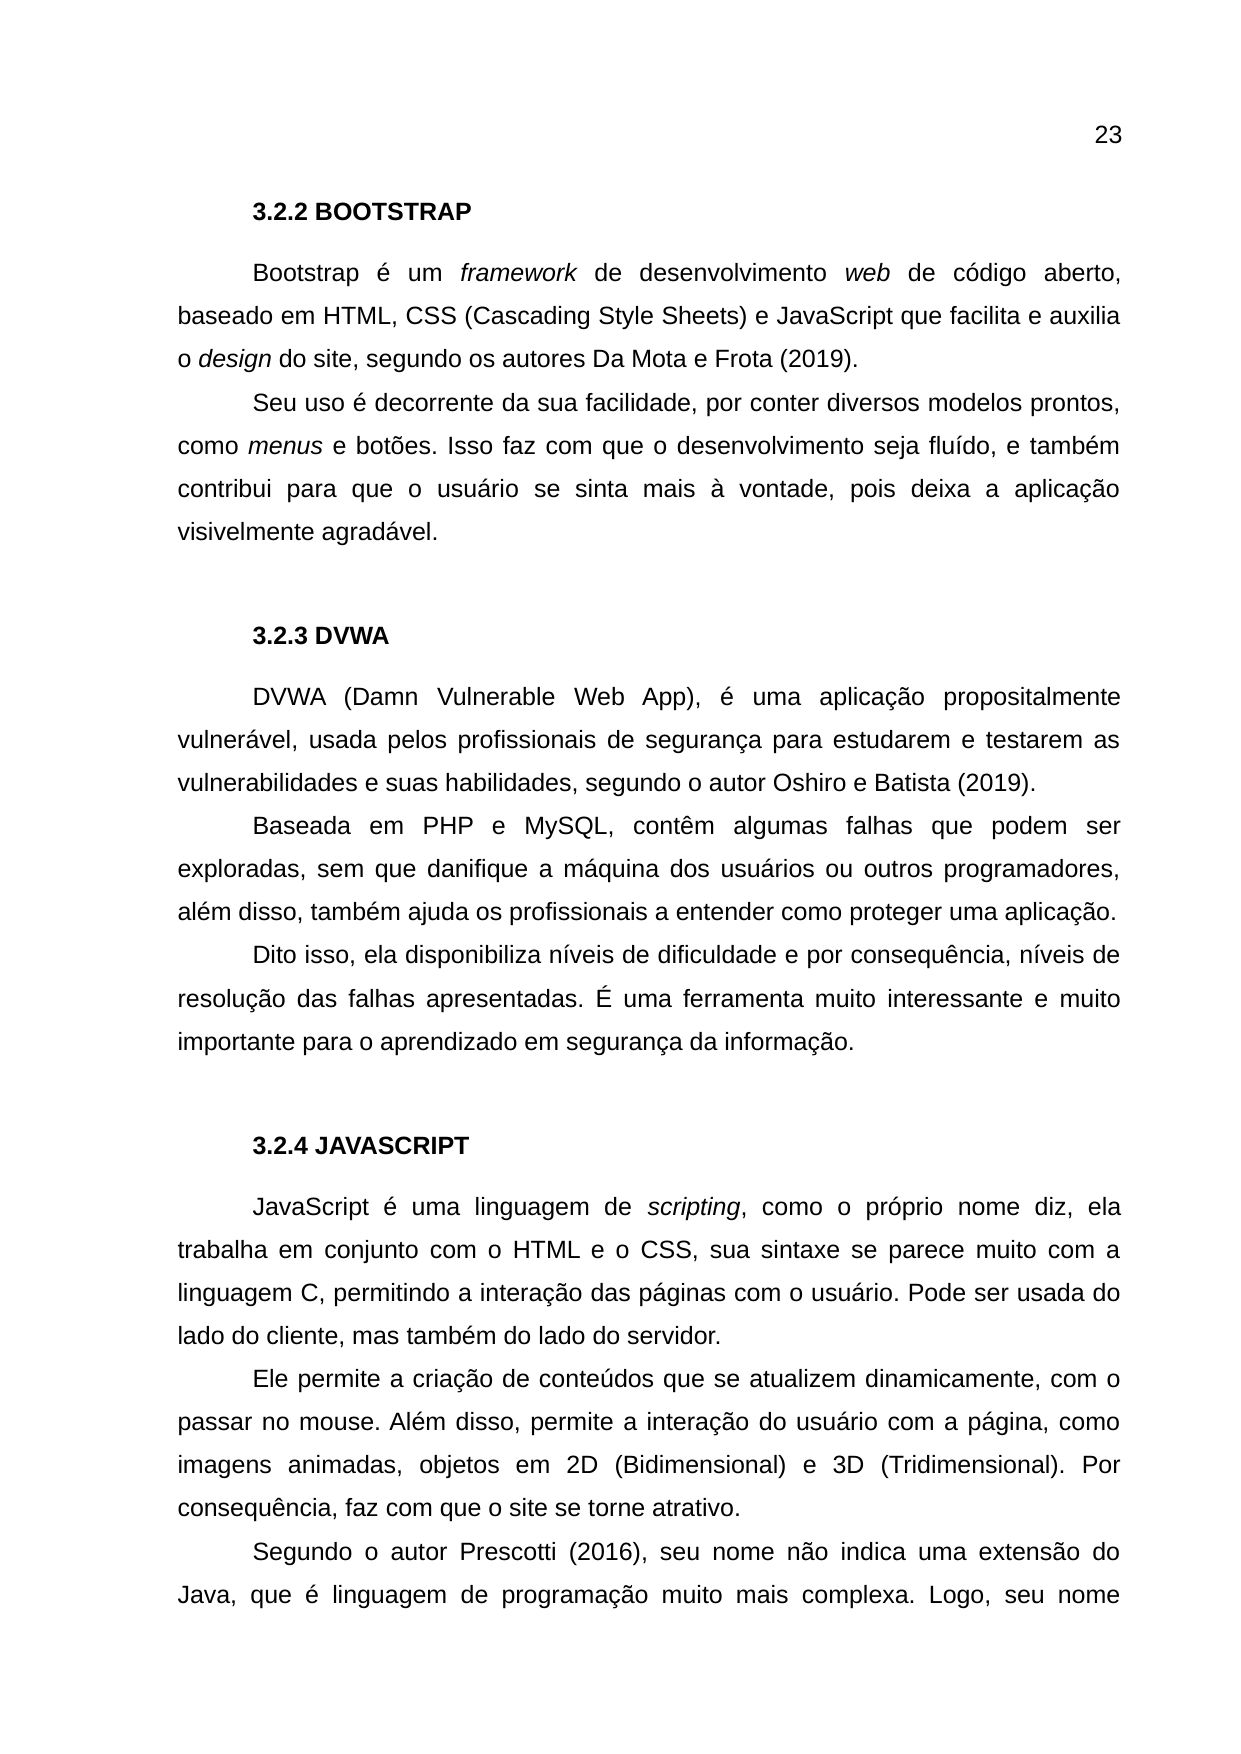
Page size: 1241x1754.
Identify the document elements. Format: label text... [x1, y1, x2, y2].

subtitle 3.2.2 BOOTSTRAP [177, 197, 1122, 226]
text Bootstrap é um framework de desenvolvimento web de código aberto, baseado em HTML, CSS (Cascading Style Sheets) e JavaScript que facilita e auxilia o design do site, segundo os autores Da Mota e Frota (2019). [177, 258, 1122, 373]
subtitle 3.2.3 DVWA [177, 621, 1122, 650]
text Ele permite a criação de conteúdos que se atualizem dinamicamente, com o passar no mouse. Além disso, permite a interação do usuário com a página, como imagens animadas, objetos em 2D (Bidimensional) e 3D (Tridimensional). Por consequência, faz com que o site se torne atrativo. [177, 1364, 1122, 1522]
text Segundo o autor Prescotti (2016), seu nome não indica uma extensão do Java, que é linguagem de programação muito mais complexa. Logo, seu nome [177, 1537, 1122, 1608]
text DVWA (Damn Vulnerable Web App), é uma aplicação propositalmente vulnerável, usada pelos profissionais de segurança para estudarem e testarem as vulnerabilidades e suas habilidades, segundo o autor Oshiro e Batista (2019). [177, 682, 1122, 797]
text Seu uso é decorrente da sua facilidade, por conter diversos modelos prontos, como menus e botões. Isso faz com que o desenvolvimento seja fluído, e também contribui para que o usuário se sinta mais à vontade, pois deixa a aplicação visivelmente agradável. [177, 388, 1122, 546]
text Dito isso, ela disponibiliza níveis de dificuldade e por consequência, níveis de resolução das falhas apresentadas. É uma ferramenta muito interessante e muito importante para o aprendizado em segurança da informação. [177, 941, 1122, 1056]
subtitle 3.2.4 JAVASCRIPT [177, 1131, 1122, 1159]
text Baseada em PHP e MySQL, contêm algumas falhas que podem ser exploradas, sem que danifique a máquina dos usuários ou outros programadores, além disso, também ajuda os profissionais a entender como proteger uma aplicação. [177, 811, 1122, 926]
text JavaScript é uma linguagem de scripting, como o próprio nome diz, ela trabalha em conjunto com o HTML e o CSS, sua sintaxe se parece muito com a linguagem C, permitindo a interação das páginas com o usuário. Pode ser usada do lado do cliente, mas também do lado do servidor. [177, 1192, 1122, 1350]
